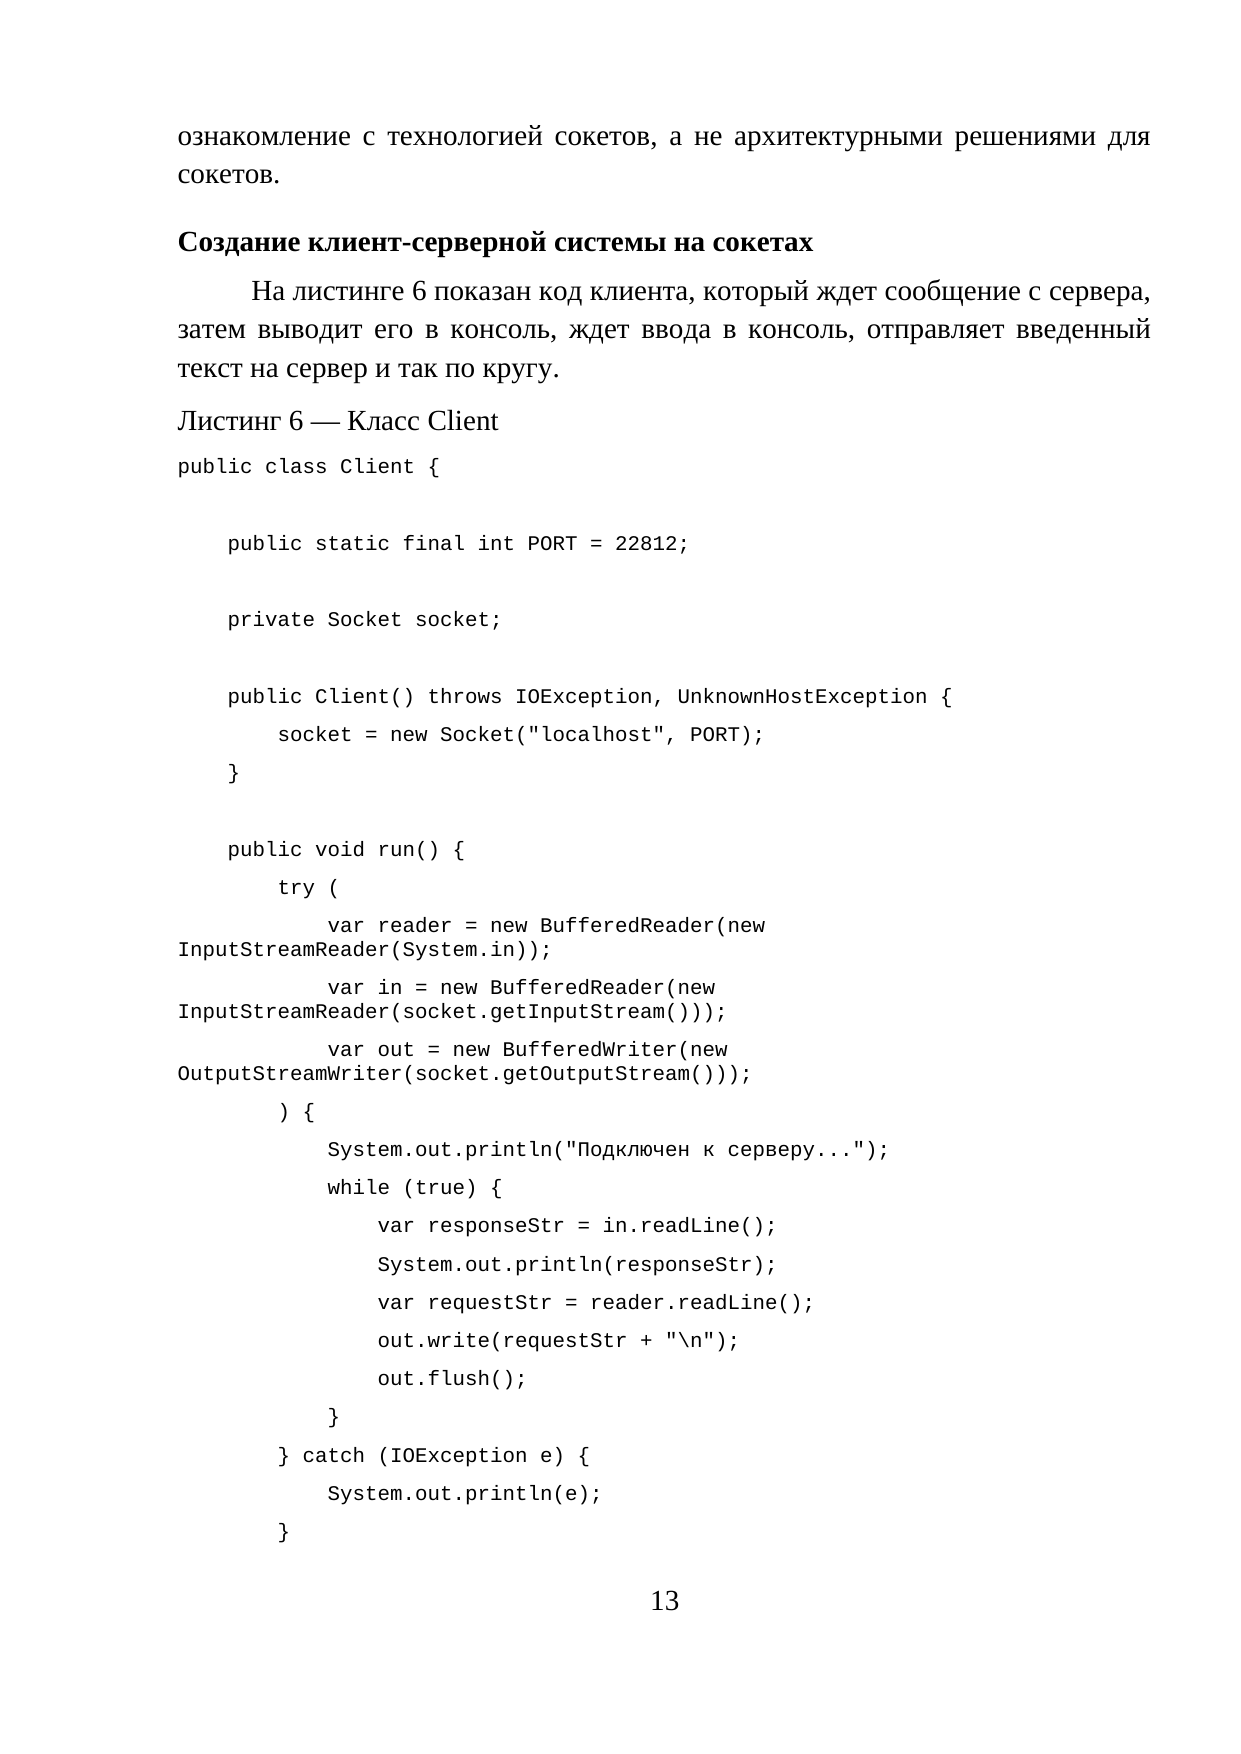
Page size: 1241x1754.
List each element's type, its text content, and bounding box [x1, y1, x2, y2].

text var in = new BufferedReader(new InputStreamReader(socket.getInputStream())); [177, 977, 1152, 1024]
text System.out.println(e); [177, 1483, 1152, 1507]
subtitle Создание клиент-серверной системы на сокетах [177, 224, 1152, 258]
text private Socket socket; [177, 609, 1152, 633]
text try ( [177, 877, 1152, 901]
text socket = new Socket("localhost", PORT); [177, 724, 1152, 748]
text } [177, 1521, 1152, 1545]
text } catch (IOException e) { [177, 1445, 1152, 1468]
text } [177, 1407, 1152, 1430]
text out.write(requestStr + "\n"); [177, 1330, 1152, 1354]
text out.flush(); [177, 1368, 1152, 1392]
text var responseStr = in.readLine(); [177, 1215, 1152, 1239]
text var reader = new BufferedReader(new InputStreamReader(System.in)); [177, 915, 1152, 962]
text ознакомление с технологией сокетов, а не архитектурными решениями для сокетов. [177, 118, 1152, 190]
text Листинг 6 — Класс Client [177, 403, 1152, 437]
text System.out.println("Подключен к серверу..."); [177, 1139, 1152, 1163]
text var requestStr = reader.readLine(); [177, 1292, 1152, 1316]
text На листинге 6 показан код клиента, который ждет сообщение с сервера, затем выводит его в консоль, ждет ввода в консоль, отправляет введенный текст на сервер и так по кругу. [177, 273, 1152, 384]
text while (true) { [177, 1177, 1152, 1201]
text public class Client { [177, 456, 1152, 480]
text System.out.println(responseStr); [177, 1254, 1152, 1277]
text } [177, 762, 1152, 786]
text var out = new BufferedWriter(new OutputStreamWriter(socket.getOutputStream())); [177, 1039, 1152, 1086]
text public static final int PORT = 22812; [177, 533, 1152, 556]
text public void run() { [177, 839, 1152, 862]
text ) { [177, 1101, 1152, 1124]
text public Client() throws IOException, UnknownHostException { [177, 686, 1152, 709]
